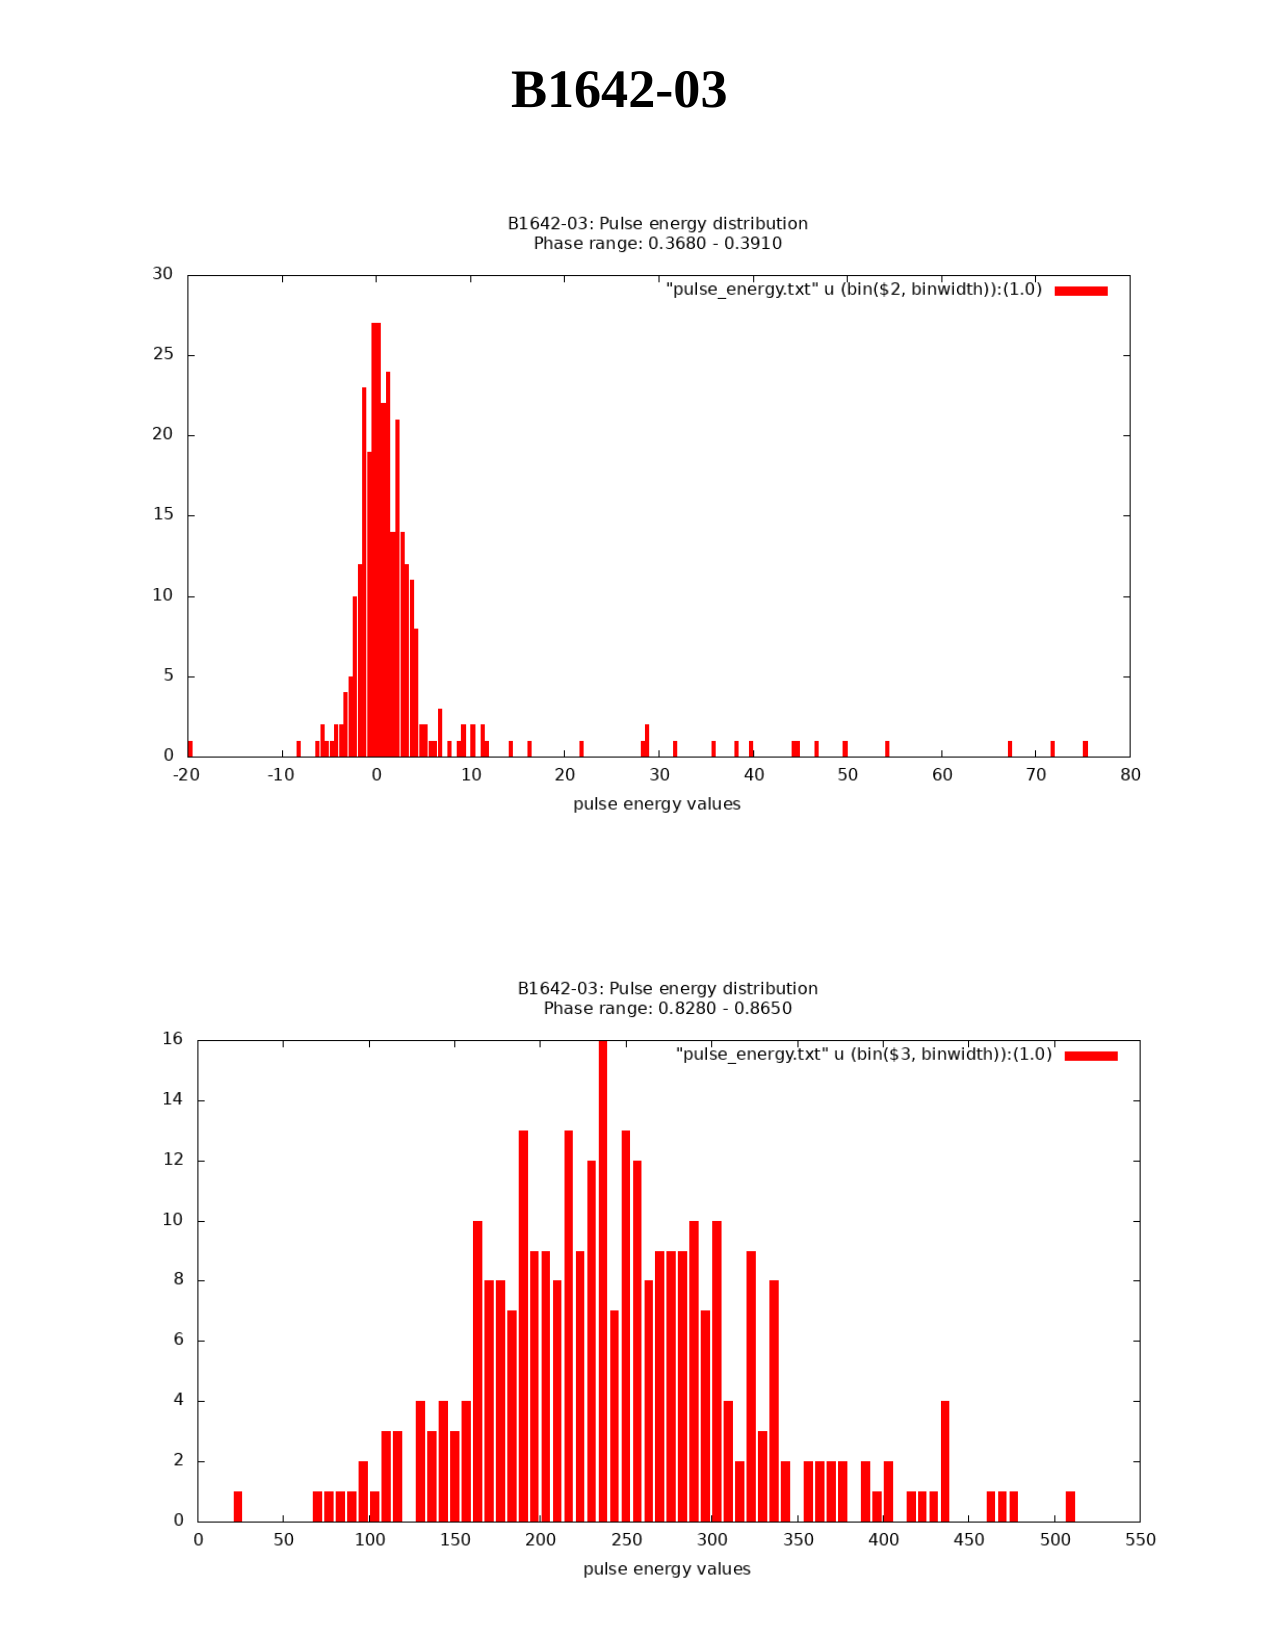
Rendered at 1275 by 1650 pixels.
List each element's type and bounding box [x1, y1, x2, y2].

picture [135, 961, 1174, 1585]
picture [126, 196, 1165, 820]
